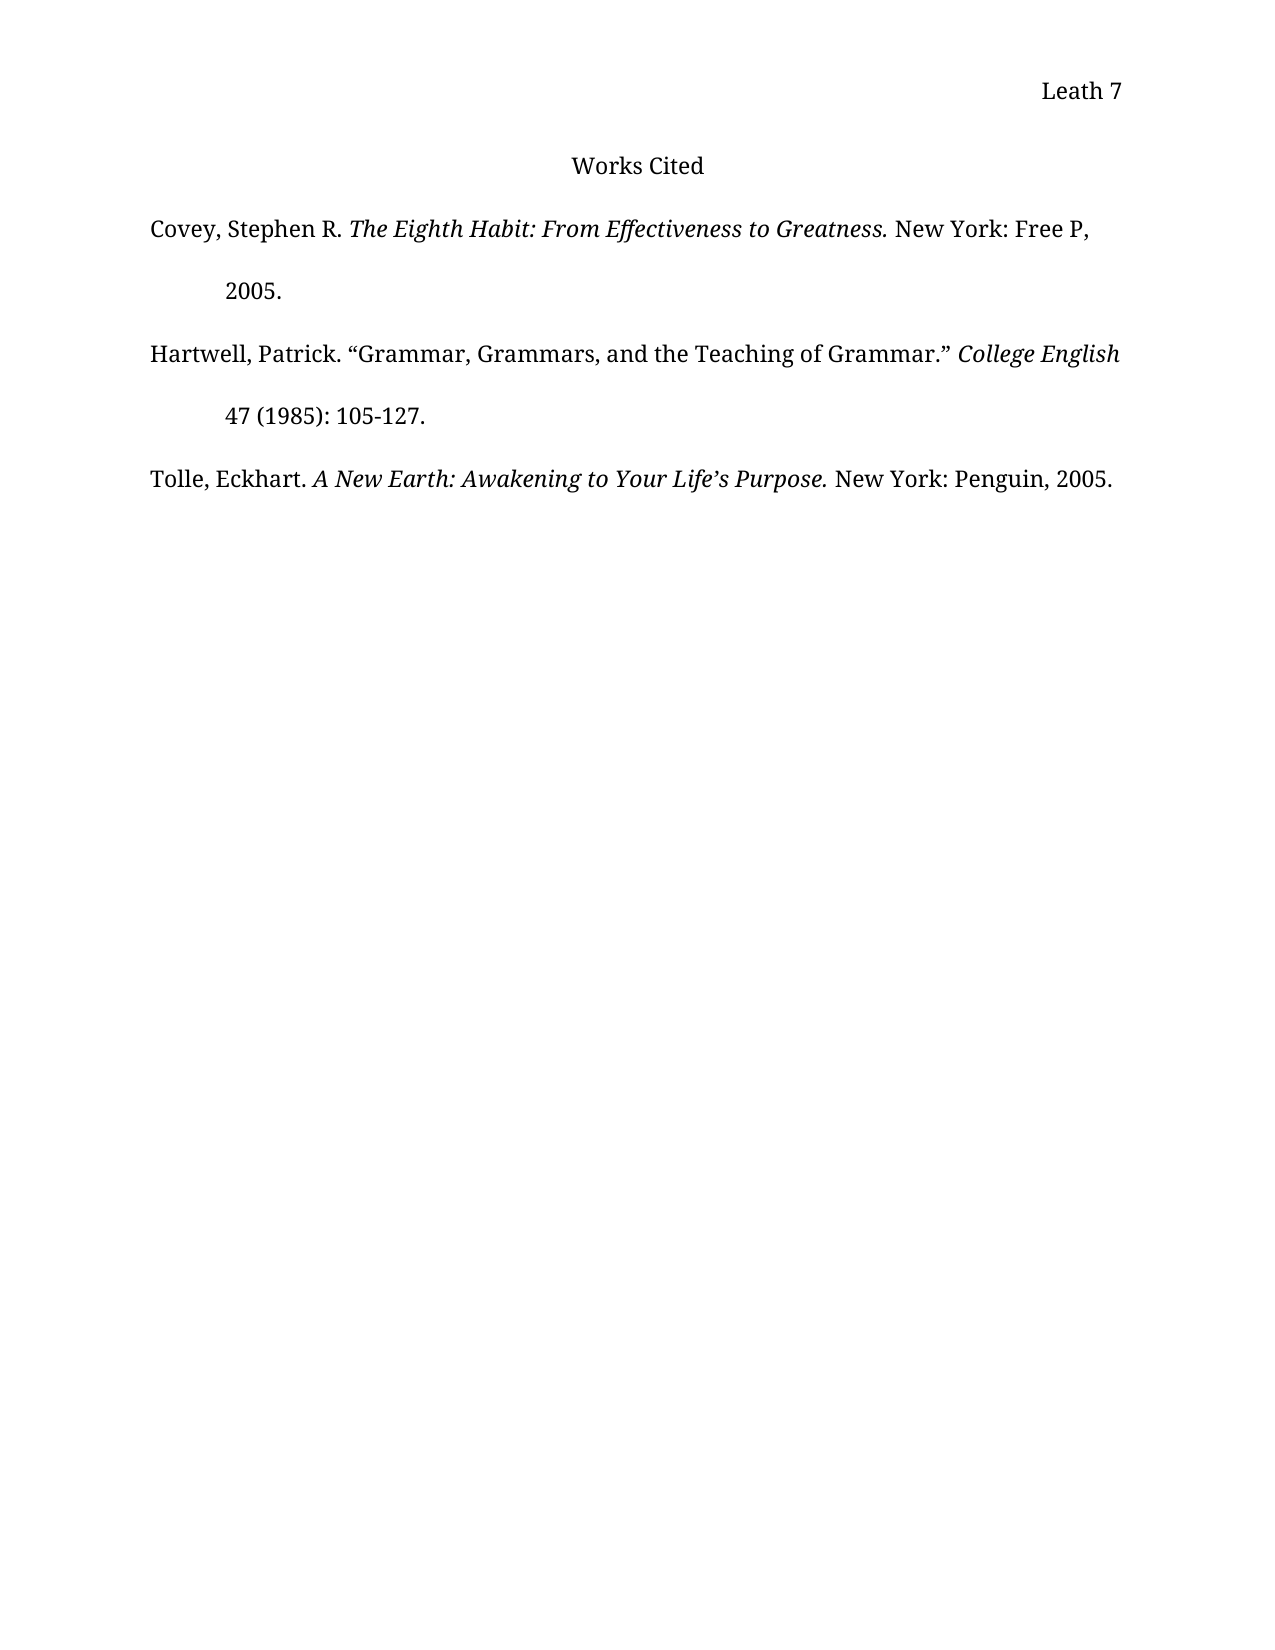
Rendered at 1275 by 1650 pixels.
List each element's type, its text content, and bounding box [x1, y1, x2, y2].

text Covey, Stephen R. The Eighth Habit: From Effectiveness to Greatness. New York: Free P, 2005. [150, 212, 1125, 306]
text Works Cited [150, 150, 1125, 181]
text Hartwell, Patrick. “Grammar, Grammars, and the Teaching of Grammar.” College English 47 (1985): 105-127. [150, 337, 1125, 431]
text Tolle, Eckhart. A New Earth: Awakening to Your Life’s Purpose. New York: Penguin, 2005. [150, 462, 1125, 494]
